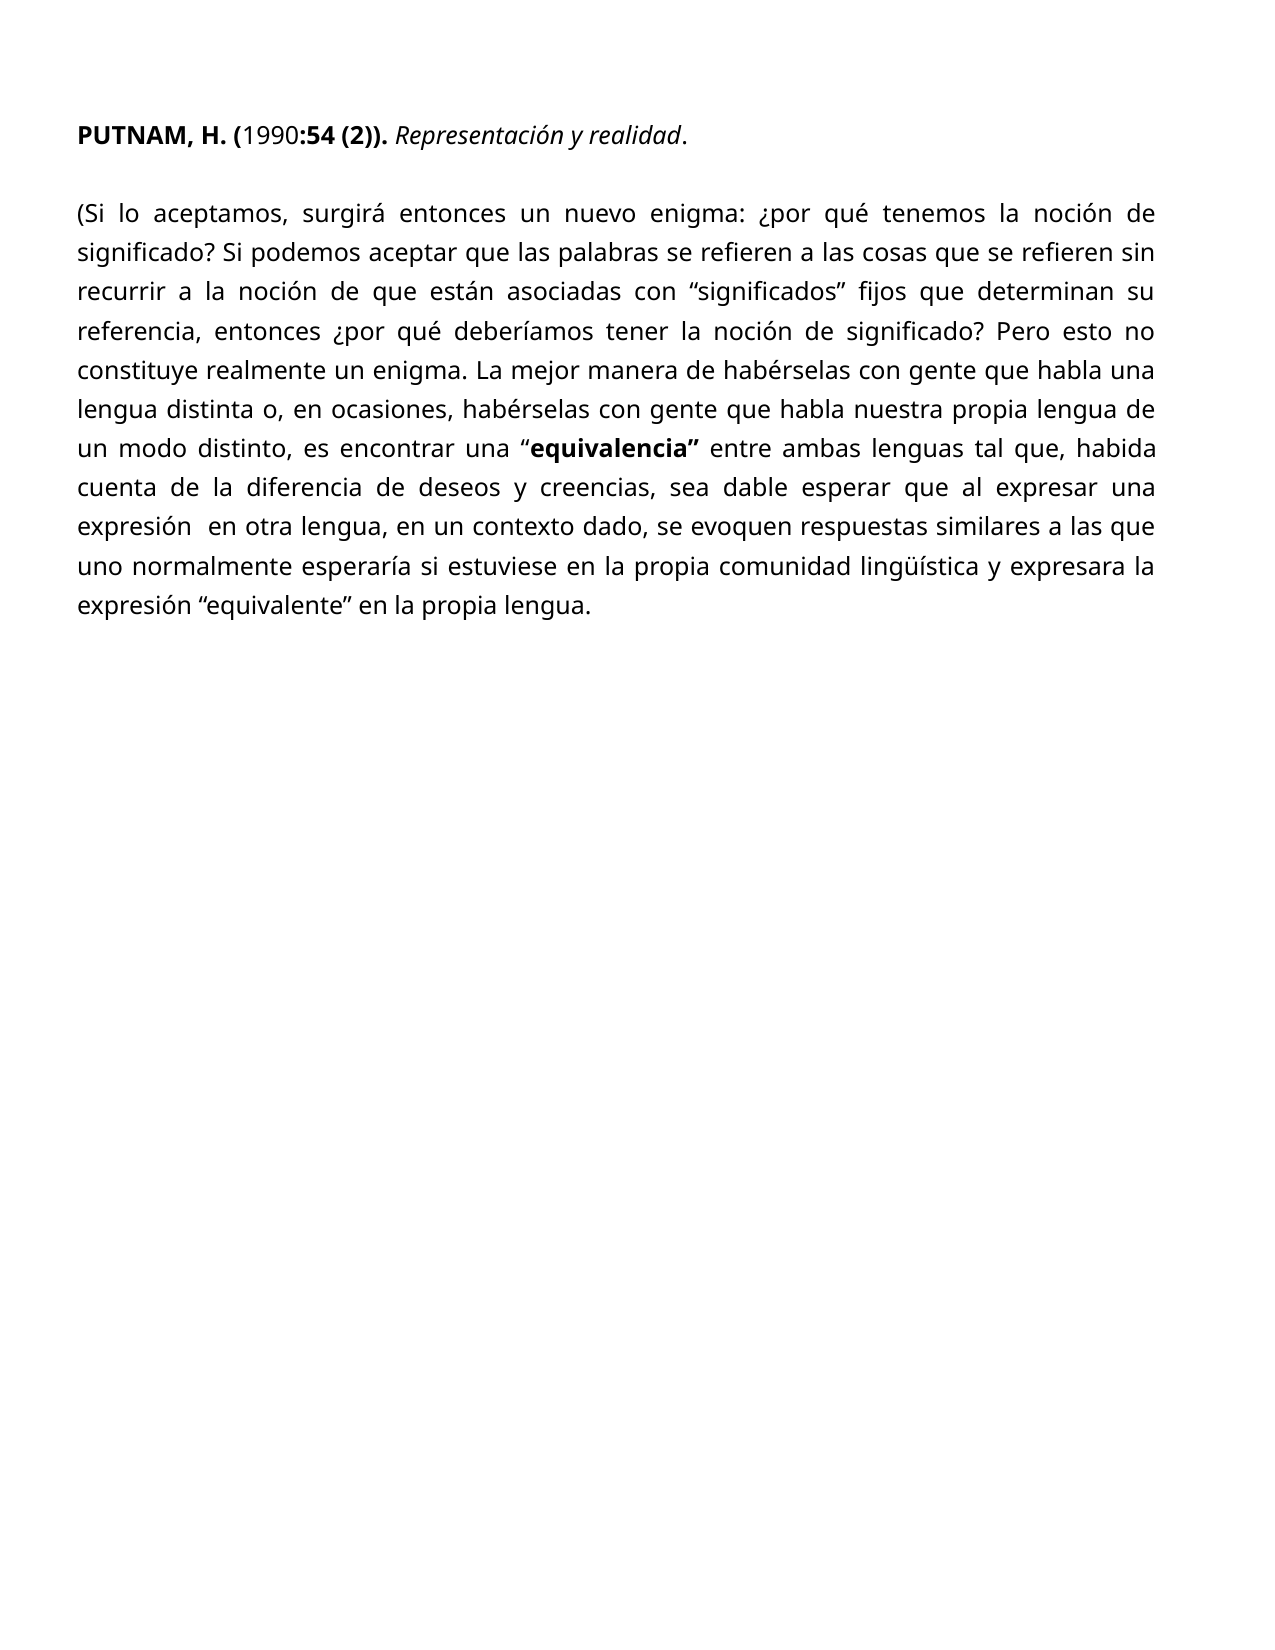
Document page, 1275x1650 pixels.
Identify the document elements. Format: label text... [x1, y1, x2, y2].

text (Si lo aceptamos, surgirá entonces un nuevo enigma: ¿por qué tenemos la noción de significado? Si podemos aceptar que las palabras se refieren a las cosas que se refieren sin recurrir a la noción de que están asociadas con “significados” fijos que determinan su referencia, entonces ¿por qué deberíamos tener la noción de significado? Pero esto no constituye realmente un enigma. La mejor manera de habérselas con gente que habla una lengua distinta o, en ocasiones, habérselas con gente que habla nuestra propia lengua de un modo distinto, es encontrar una “equivalencia” entre ambas lenguas tal que, habida cuenta de la diferencia de deseos y creencias, sea dable esperar que al expresar una expresión en otra lengua, en un contexto dado, se evoquen respuestas similares a las que uno normalmente esperaría si estuviese en la propia comunidad lingüística y expresara la expresión “equivalente” en la propia lengua. [77, 196, 1157, 621]
text PUTNAM, H. (1990:54 (2)). Representación y realidad. [77, 117, 1157, 151]
